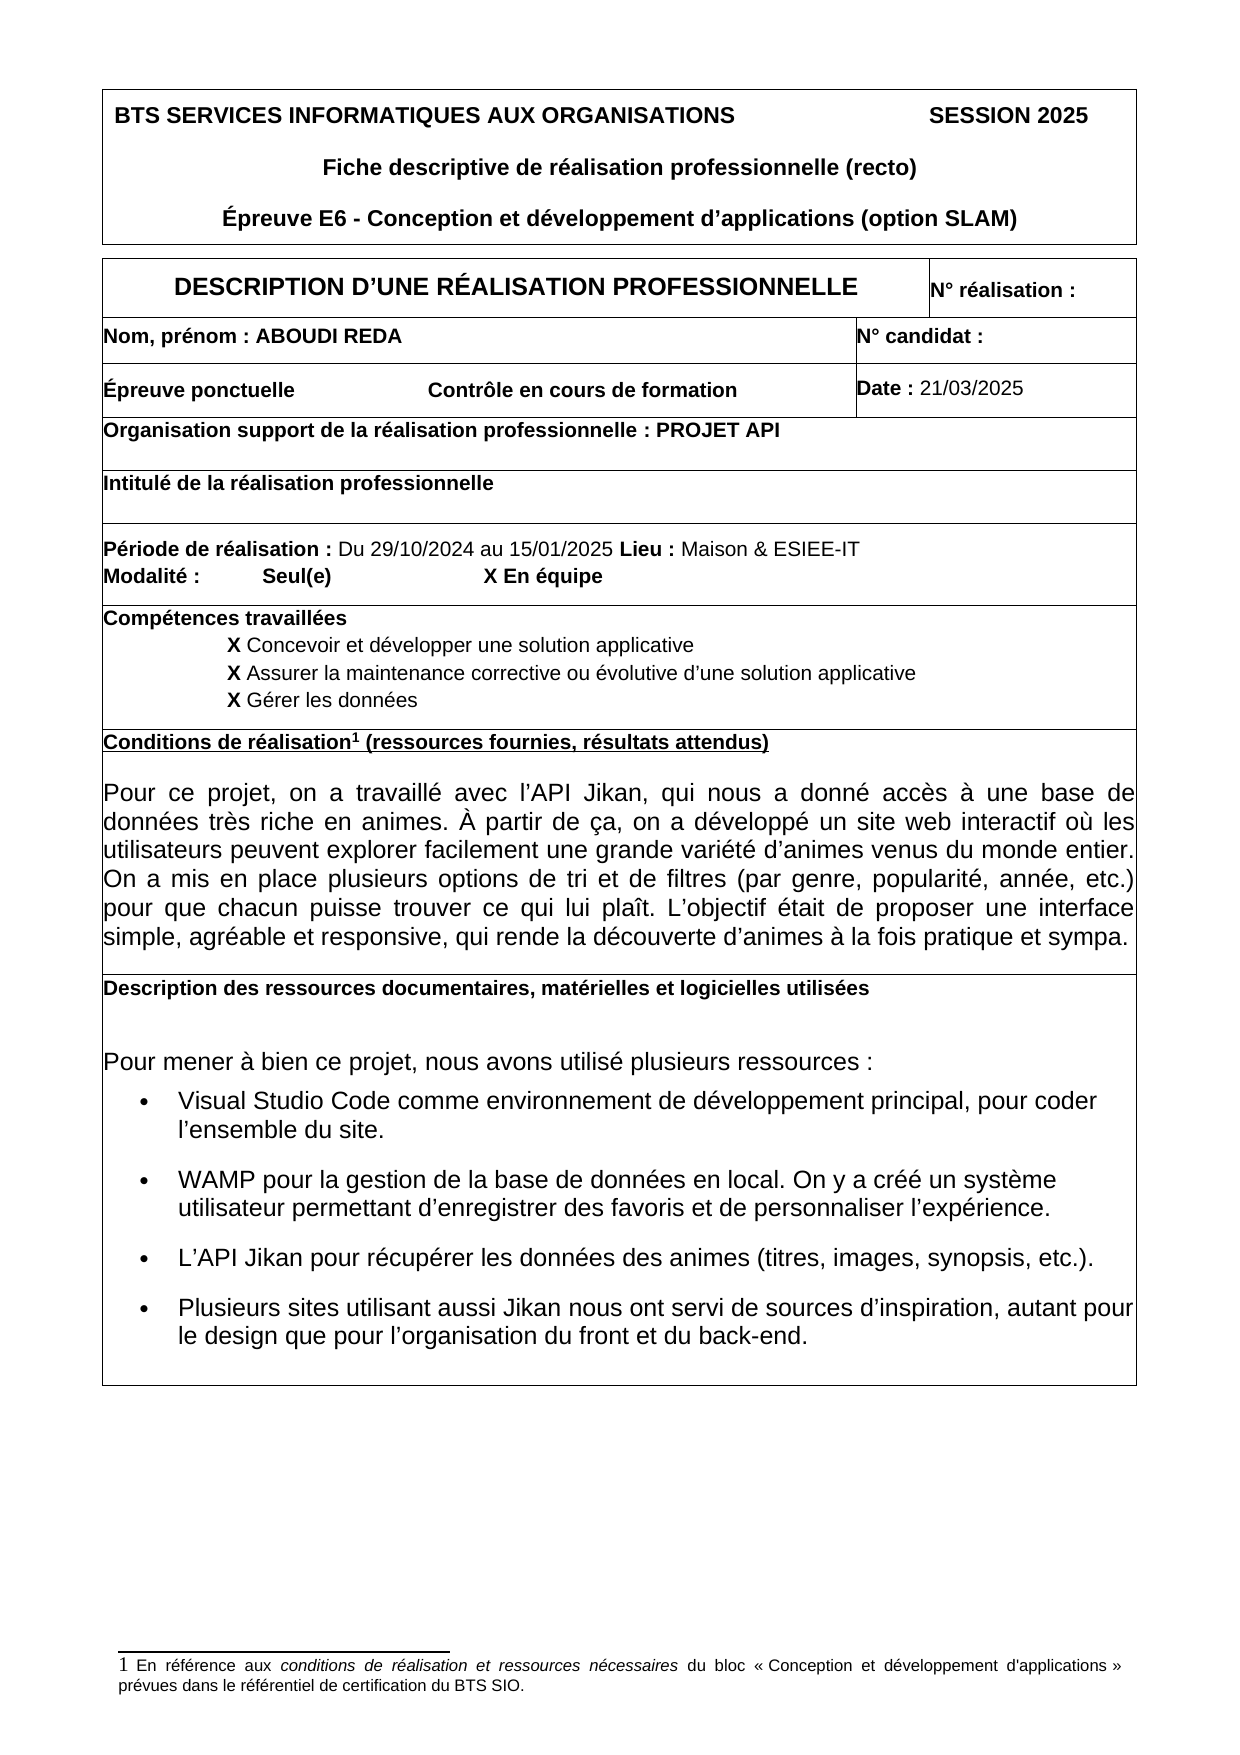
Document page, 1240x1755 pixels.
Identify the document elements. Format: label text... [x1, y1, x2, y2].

table_cell Épreuve ponctuelle [103, 364, 428, 417]
table_cell Conditions de réalisation (ressources fournies, résultats attendus) Pour ce projet, on a travaillé avec l’API Jikan, qui nous a donné accès à une base de données très riche en animes. À partir de ça, on a développé un site web interactif où les utilisateurs peuvent explorer facilement une grande variété d’animes venus du monde entier. On a mis en place plusieurs options de tri et de filtres (par genre, popularité, année, etc.) pour que chacun puisse trouver ce qui lui plaît. L’objectif était de proposer une interface simple, agréable et responsive, qui rende la découverte d’animes à la fois pratique et sympa. [103, 730, 1136, 974]
table_header N° réalisation : [930, 259, 1136, 317]
table_cell Date : 21/03/2025 [857, 364, 1136, 417]
table_cell Contrôle en cours de formation [428, 364, 856, 417]
table_header DESCRIPTION D’UNE RÉALISATION PROFESSIONNELLE [103, 259, 929, 317]
table_header BTS Services informatiques aux organisations SESSION 2025 Fiche descriptive de réalisation professionnelle (recto) Épreuve E6 - Conception et développement d’applications (option SLAM) [103, 90, 1136, 244]
table_cell Nom, prénom : ABOUDI REDA [103, 318, 856, 363]
table_cell Organisation support de la réalisation professionnelle : PROJET API [103, 418, 1136, 470]
table_cell N° candidat : [857, 318, 1136, 363]
table_cell Description des ressources documentaires, matérielles et logicielles utilisées Pour mener à bien ce projet, nous avons utilisé plusieurs ressources : Visual Studio Code comme environnement de développement principal, pour coder l’ensemble du site. WAMP pour la gestion de la base de données en local. On y a créé un système utilisateur permettant d’enregistrer des favoris et de personnaliser l’expérience. L’API Jikan pour récupérer les données des animes (titres, images, synopsis, etc.). Plusieurs sites utilisant aussi Jikan nous ont servi de sources d’inspiration, autant pour le design que pour l’organisation du front et du back-end. [103, 975, 1136, 1384]
table_cell Intitulé de la réalisation professionnelle [103, 471, 1136, 523]
table_cell Compétences travaillées X Concevoir et développer une solution applicative X Assurer la maintenance corrective ou évolutive d’une solution applicative X Gérer les données [103, 606, 1136, 729]
table_cell Période de réalisation : Du 29/10/2024 au 15/01/2025 Lieu : Maison & ESIEE-IT Modalité : Seul(e) X En équipe [103, 524, 1136, 604]
